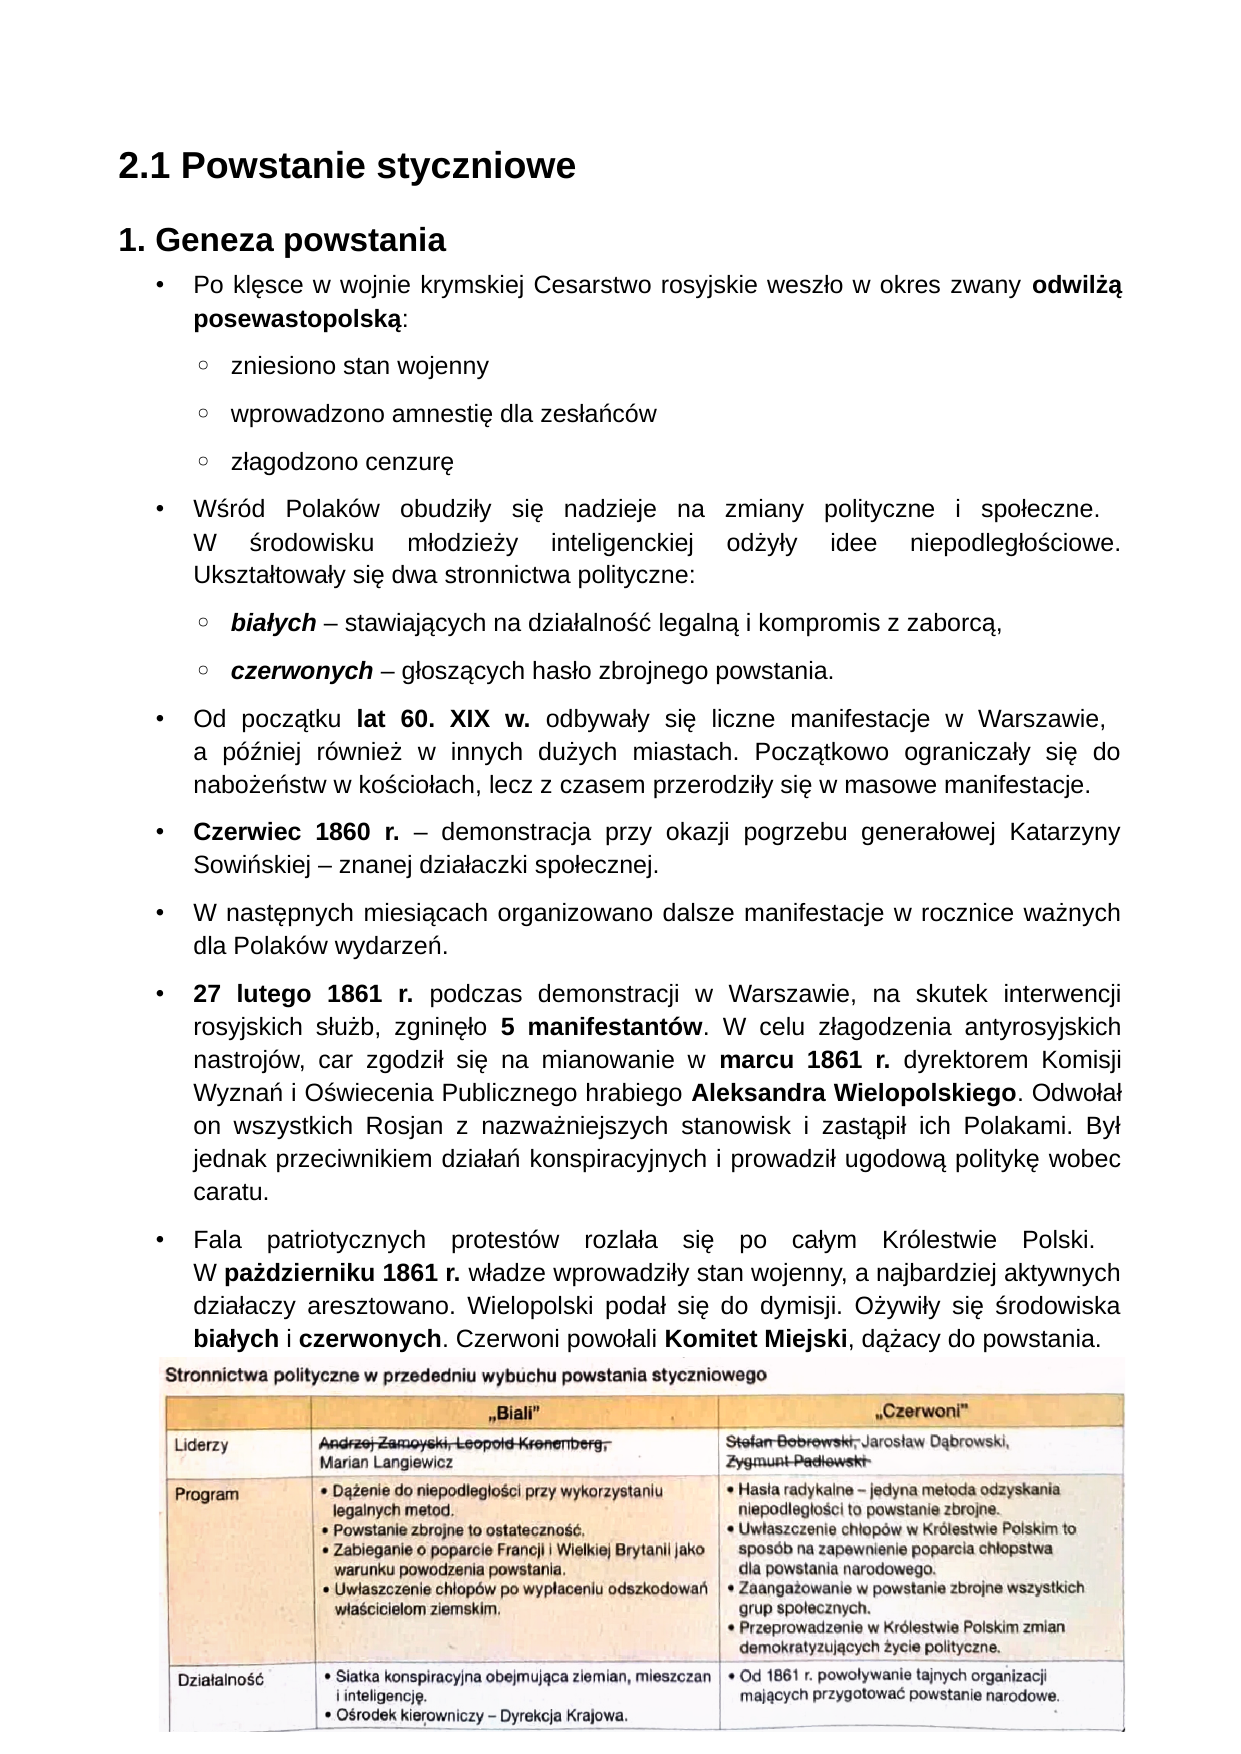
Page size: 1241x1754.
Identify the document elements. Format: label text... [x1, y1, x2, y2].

list 27 lutego 1861 r. podczas demonstracji w Warszawie, na skutek interwencji rosyjskich służb, zgninęło 5 manifestantów. W celu złagodzenia antyrosyjskich nastrojów, car zgodził się na mianowanie w marcu 1861 r. dyrektorem Komisji Wyznań i Oświecenia Publicznego hrabiego Aleksandra Wielopolskiego. Odwołał on wszystkich Rosjan z nazważniejszych stanowisk i zastąpił ich Polakami. Był jednak przeciwnikiem działań konspiracyjnych i prowadził ugodową politykę wobec caratu. [156, 979, 1122, 1206]
list Czerwiec 1860 r. – demonstracja przy okazji pogrzebu generałowej Katarzyny Sowińskiej – znanej działaczki społecznej. [156, 817, 1122, 879]
list W następnych miesiącach organizowano dalsze manifestacje w rocznice ważnych dla Polaków wydarzeń. [156, 898, 1122, 960]
list białych – stawiających na działalność legalną i kompromis z zaborcą, [193, 608, 1122, 637]
list Wśród Polaków obudziły się nadzieje na zmiany polityczne i społeczne. W środowisku młodzieży inteligenckiej odżyły idee niepodległościowe. Ukształtowały się dwa stronnictwa polityczne: [156, 494, 1122, 589]
list Fala patriotycznych protestów rozlała się po całym Królestwie Polski. W pażdzierniku 1861 r. władze wprowadziły stan wojenny, a najbardziej aktywnych działaczy aresztowano. Wielopolski podał się do dymisji. Ożywiły się środowiska białych i czerwonych. Czerwoni powołali Komitet Miejski, dążacy do powstania. [156, 1224, 1122, 1352]
list wprowadzono amnestię dla zesłańców [193, 399, 1122, 428]
list Po klęsce w wojnie krymskiej Cesarstwo rosyjskie weszło w okres zwany odwilżą posewastopolską: [156, 271, 1122, 332]
subtitle 1. Geneza powstania [118, 219, 1122, 258]
list czerwonych – głoszących hasło zbrojnego powstania. [193, 656, 1122, 685]
picture [158, 1357, 1126, 1732]
subtitle 2.1 Powstanie styczniowe [118, 143, 1122, 186]
list Od początku lat 60. XIX w. odbywały się liczne manifestacje w Warszawie, a później również w innych dużych miastach. Początkowo ograniczały się do nabożeństw w kościołach, lecz z czasem przerodziły się w masowe manifestacje. [156, 703, 1122, 798]
list złagodzono cenzurę [193, 447, 1122, 476]
list zniesiono stan wojenny [193, 351, 1122, 380]
